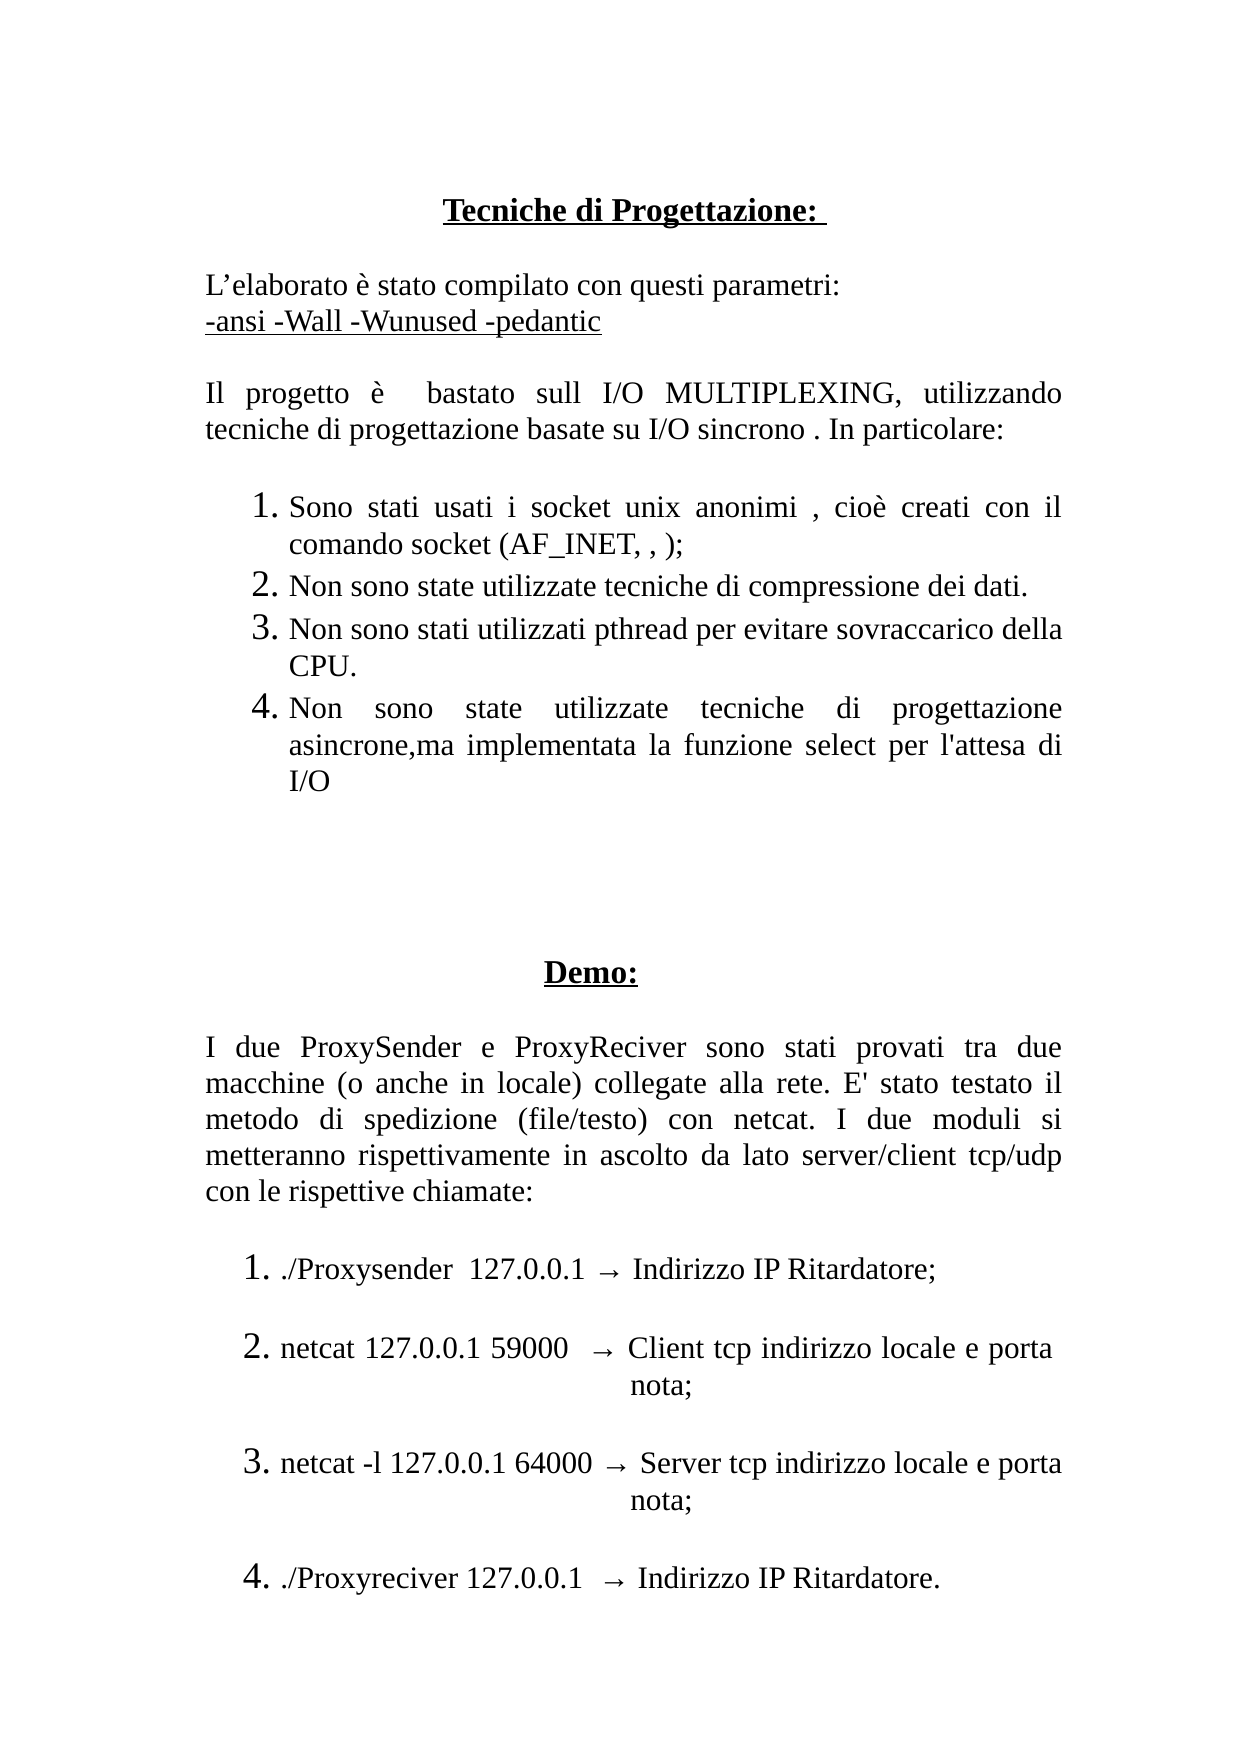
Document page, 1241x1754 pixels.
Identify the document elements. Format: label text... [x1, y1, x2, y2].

list ./Proxyreciver 127.0.0.1 → Indirizzo IP Ritardatore. [243, 1553, 1063, 1596]
text L’elaborato è stato compilato con questi parametri: [205, 267, 1063, 303]
list Non sono state utilizzate tecniche di compressione dei dati. [251, 561, 1063, 604]
text I due ProxySender e ProxyReciver sono stati provati tra due macchine (o anche in locale) collegate alla rete. E' stato testato il metodo di spedizione (file/testo) con netcat. I due moduli si metteranno rispettivamente in ascolto da lato server/client tcp/udp con le rispettive chiamate: [205, 1028, 1063, 1208]
text -ansi -Wall -Wunused -pedantic [205, 303, 1063, 338]
text Tecniche di Progettazione: [205, 190, 1063, 228]
text Il progetto è bastato sull I/O MULTIPLEXING, utilizzando tecniche di progettazione basate su I/O sincrono . In particolare: [205, 374, 1063, 446]
list Non sono stati utilizzati pthread per evitare sovraccarico della CPU. [251, 604, 1063, 683]
list ./Proxysender 127.0.0.1 → Indirizzo IP Ritardatore; [243, 1244, 1063, 1287]
list Sono stati usati i socket unix anonimi , cioè creati con il comando socket (AF_INET, , ); [251, 482, 1063, 561]
text Demo: [118, 952, 1063, 990]
list Non sono state utilizzate tecniche di progettazione asincrone,ma implementata la funzione select per l'attesa di I/O [251, 683, 1063, 798]
list netcat -l 127.0.0.1 64000 → Server tcp indirizzo locale e porta nota; [243, 1438, 1063, 1517]
list netcat 127.0.0.1 59000 → Client tcp indirizzo locale e porta nota; [243, 1323, 1063, 1402]
